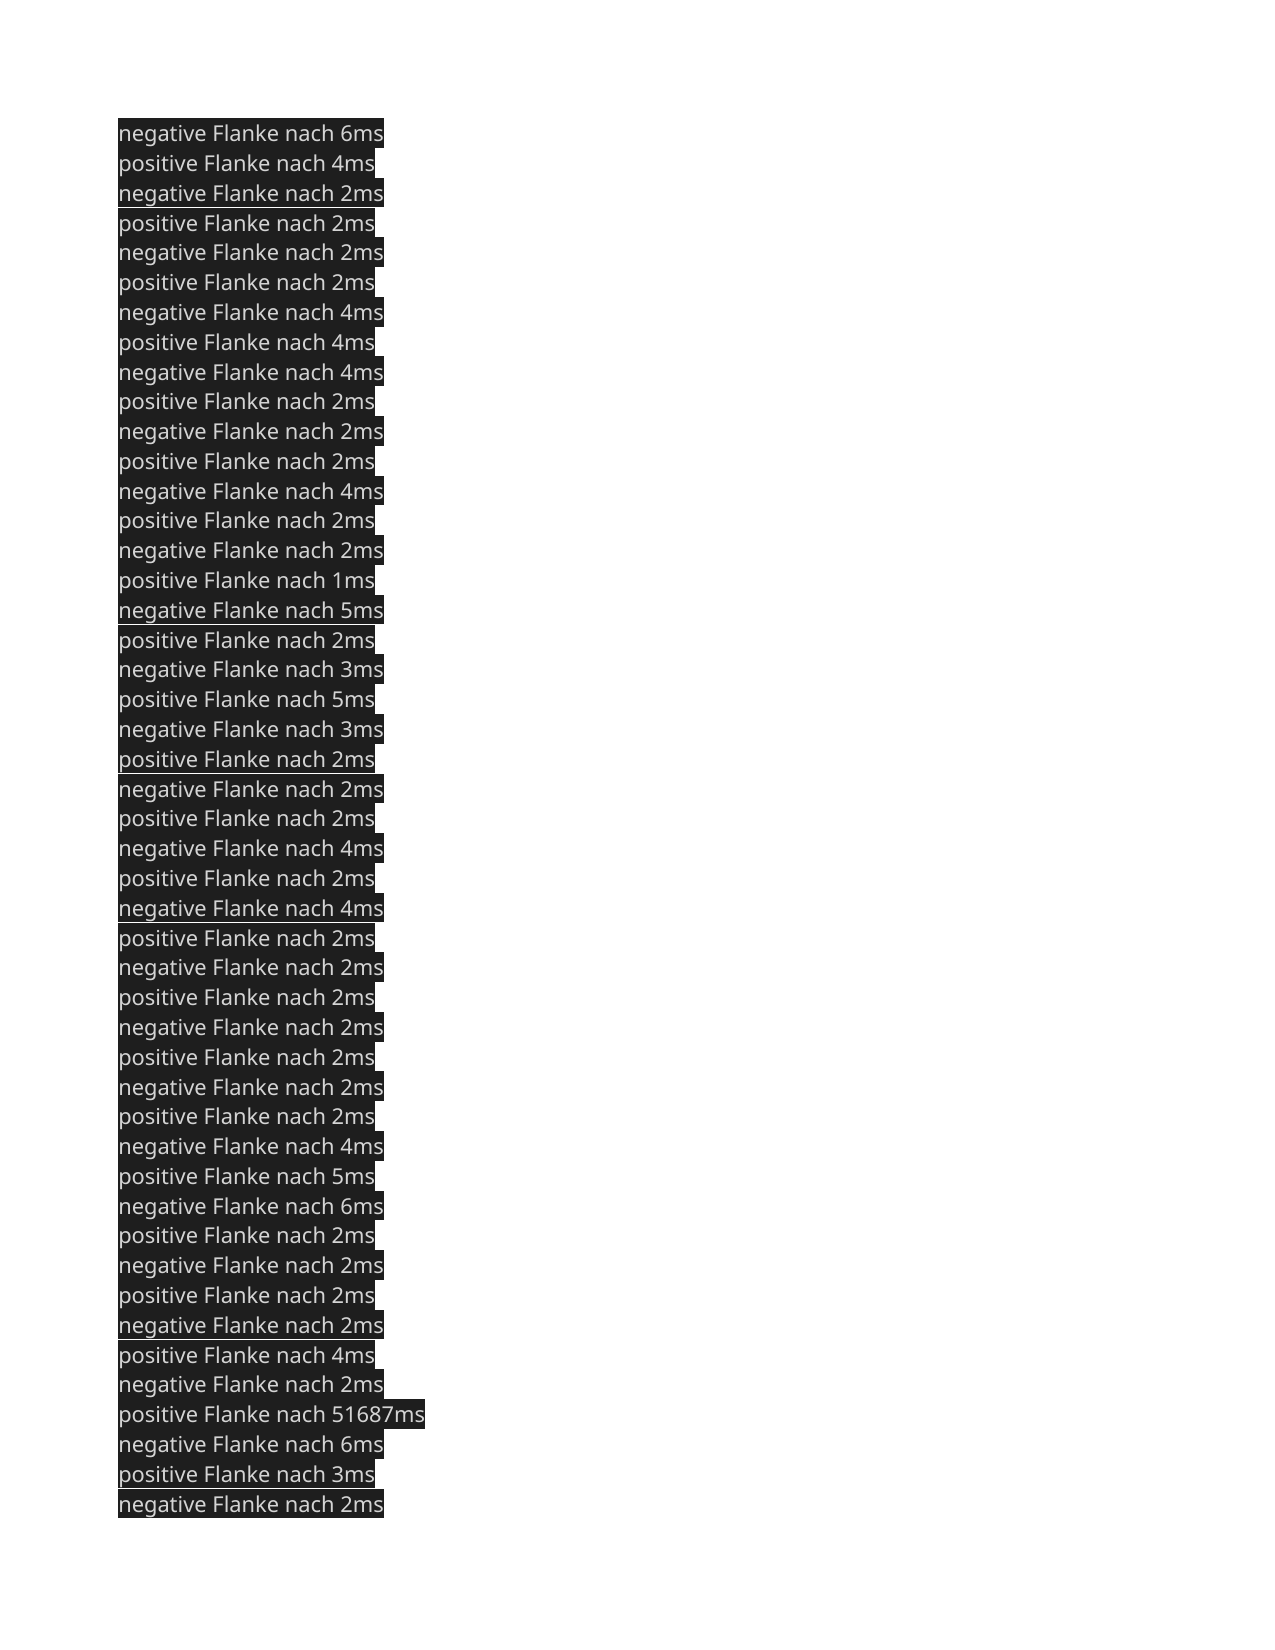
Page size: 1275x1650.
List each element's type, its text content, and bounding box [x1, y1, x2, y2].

text negative Flanke nach 3ms [118, 654, 1157, 684]
text positive Flanke nach 2ms [118, 1042, 1157, 1071]
text negative Flanke nach 3ms [118, 714, 1157, 744]
text negative Flanke nach 4ms [118, 1131, 1157, 1161]
text negative Flanke nach 2ms [118, 952, 1157, 982]
text positive Flanke nach 2ms [118, 982, 1157, 1012]
text positive Flanke nach 2ms [118, 1101, 1157, 1131]
text positive Flanke nach 2ms [118, 446, 1157, 476]
text negative Flanke nach 2ms [118, 1369, 1157, 1399]
text positive Flanke nach 2ms [118, 505, 1157, 535]
text negative Flanke nach 2ms [118, 1310, 1157, 1339]
text positive Flanke nach 2ms [118, 207, 1157, 237]
text positive Flanke nach 3ms [118, 1459, 1157, 1488]
text positive Flanke nach 2ms [118, 1280, 1157, 1310]
text positive Flanke nach 2ms [118, 744, 1157, 773]
text negative Flanke nach 2ms [118, 237, 1157, 267]
text negative Flanke nach 2ms [118, 773, 1157, 803]
text negative Flanke nach 4ms [118, 833, 1157, 863]
text positive Flanke nach 2ms [118, 1220, 1157, 1250]
text negative Flanke nach 4ms [118, 476, 1157, 505]
text positive Flanke nach 4ms [118, 327, 1157, 356]
text positive Flanke nach 2ms [118, 386, 1157, 416]
text positive Flanke nach 5ms [118, 684, 1157, 714]
text positive Flanke nach 4ms [118, 1339, 1157, 1369]
text negative Flanke nach 4ms [118, 356, 1157, 386]
text positive Flanke nach 5ms [118, 1161, 1157, 1191]
text negative Flanke nach 6ms [118, 118, 1157, 148]
text negative Flanke nach 2ms [118, 1012, 1157, 1042]
text positive Flanke nach 2ms [118, 267, 1157, 297]
text positive Flanke nach 1ms [118, 565, 1157, 595]
text negative Flanke nach 2ms [118, 178, 1157, 207]
text negative Flanke nach 6ms [118, 1429, 1157, 1459]
text negative Flanke nach 2ms [118, 1488, 1157, 1518]
text positive Flanke nach 51687ms [118, 1399, 1157, 1429]
text negative Flanke nach 4ms [118, 297, 1157, 327]
text negative Flanke nach 4ms [118, 893, 1157, 922]
text positive Flanke nach 2ms [118, 624, 1157, 654]
text positive Flanke nach 2ms [118, 863, 1157, 893]
text negative Flanke nach 6ms [118, 1191, 1157, 1220]
text positive Flanke nach 2ms [118, 922, 1157, 952]
text negative Flanke nach 2ms [118, 535, 1157, 565]
text negative Flanke nach 2ms [118, 1250, 1157, 1280]
text positive Flanke nach 2ms [118, 803, 1157, 833]
text positive Flanke nach 4ms [118, 148, 1157, 178]
text negative Flanke nach 2ms [118, 416, 1157, 446]
text negative Flanke nach 2ms [118, 1071, 1157, 1101]
text negative Flanke nach 5ms [118, 595, 1157, 624]
